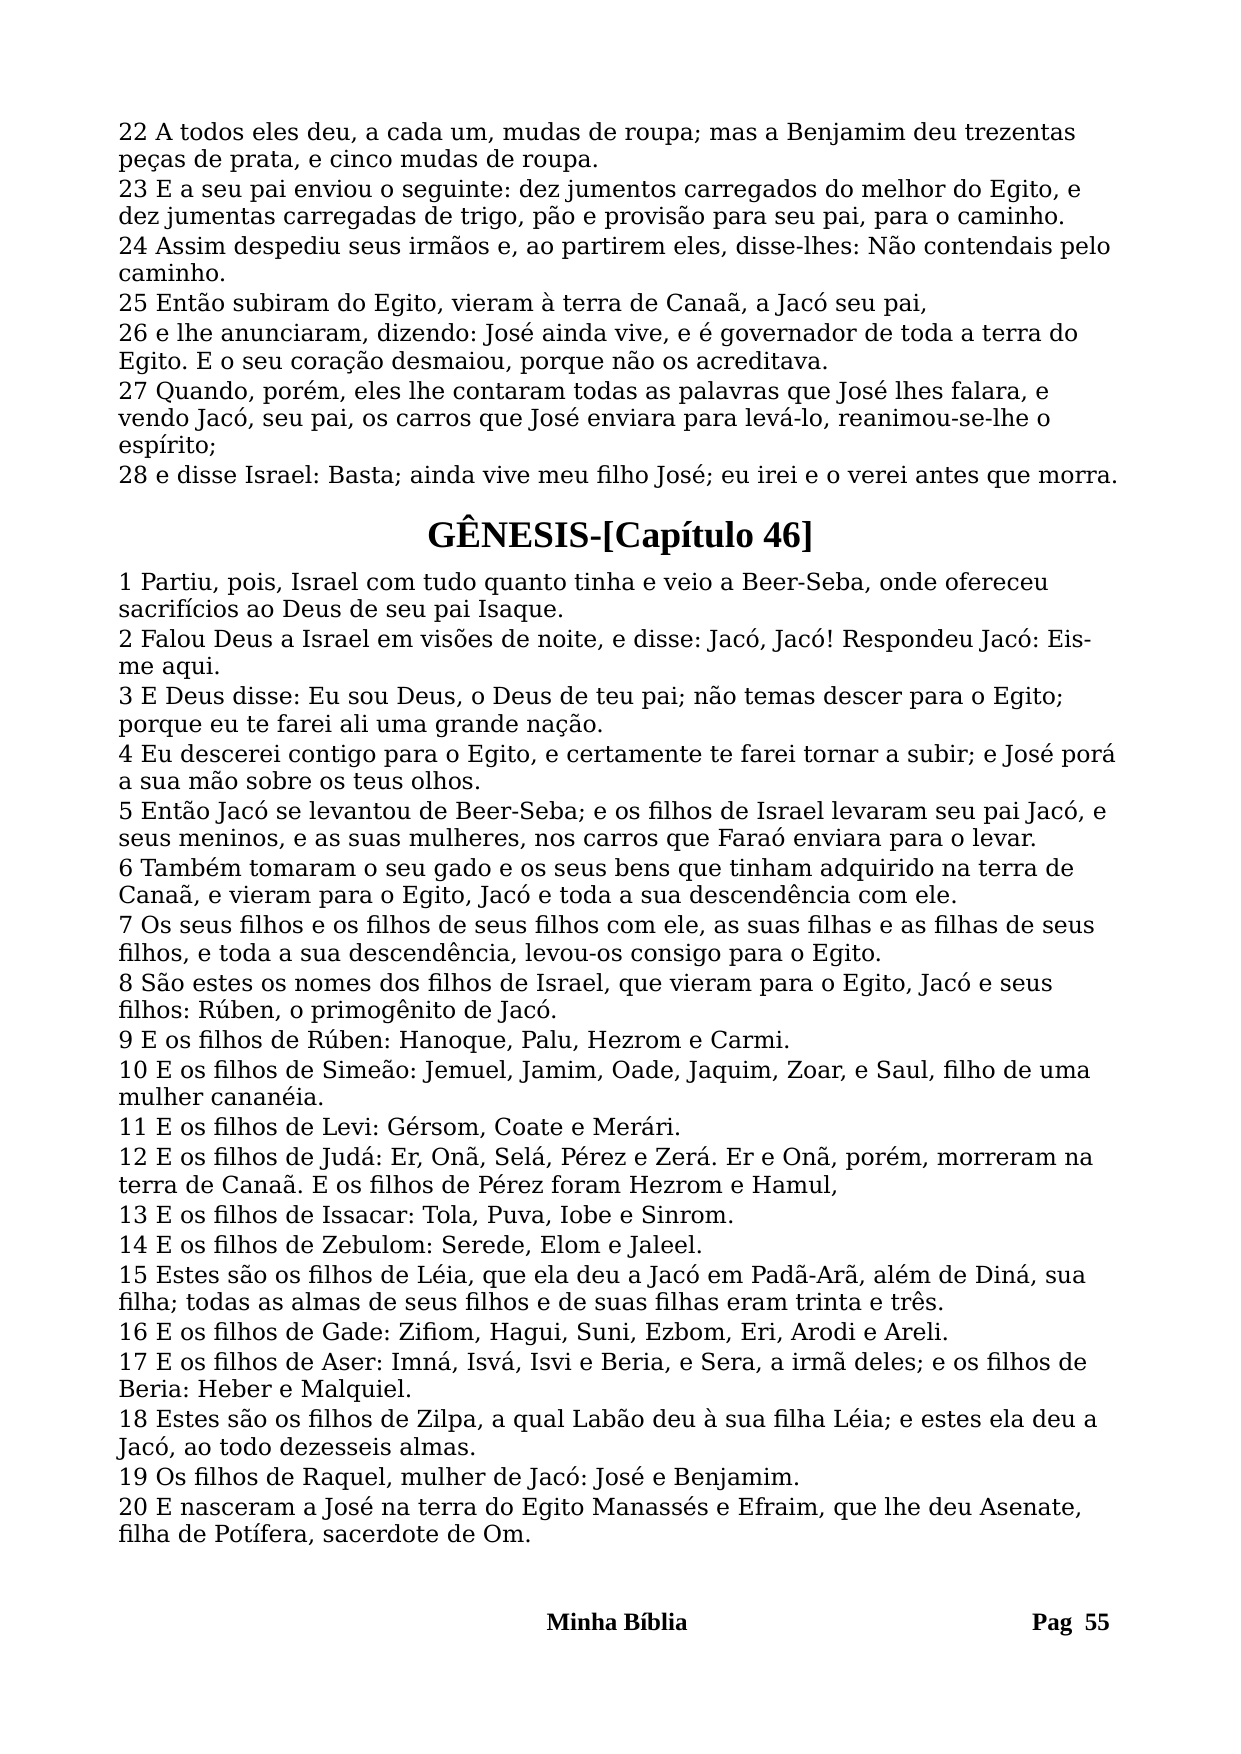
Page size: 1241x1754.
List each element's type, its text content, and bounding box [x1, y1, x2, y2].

text 20 E nasceram a José na terra do Egito Manassés e Efraim, que lhe deu Asenate, filha de Potífera, sacerdote de Om. [118, 1493, 1122, 1548]
text 18 Estes são os filhos de Zilpa, a qual Labão deu à sua filha Léia; e estes ela deu a Jacó, ao todo dezesseis almas. [118, 1406, 1122, 1460]
text 12 E os filhos de Judá: Er, Onã, Selá, Pérez e Zerá. Er e Onã, porém, morreram na terra de Canaã. E os filhos de Pérez foram Hezrom e Hamul, [118, 1144, 1122, 1198]
text 5 Então Jacó se levantou de Beer-Seba; e os filhos de Israel levaram seu pai Jacó, e seus meninos, e as suas mulheres, nos carros que Faraó enviara para o levar. [118, 797, 1122, 852]
text 2 Falou Deus a Israel em visões de noite, e disse: Jacó, Jacó! Respondeu Jacó: Eis-me aqui. [118, 626, 1122, 680]
text 7 Os seus filhos e os filhos de seus filhos com ele, as suas filhas e as filhas de seus filhos, e toda a sua descendência, levou-os consigo para o Egito. [118, 912, 1122, 967]
text 10 E os filhos de Simeão: Jemuel, Jamim, Oade, Jaquim, Zoar, e Saul, filho de uma mulher cananéia. [118, 1057, 1122, 1111]
text 19 Os filhos de Raquel, mulher de Jacó: José e Benjamim. [118, 1463, 1122, 1490]
text 1 Partiu, pois, Israel com tudo quanto tinha e veio a Beer-Seba, onde ofereceu sacrifícios ao Deus de seu pai Isaque. [118, 568, 1122, 623]
text 26 e lhe anunciaram, dizendo: José ainda vive, e é governador de toda a terra do Egito. E o seu coração desmaiou, porque não os acreditava. [118, 320, 1122, 374]
text 27 Quando, porém, eles lhe contaram todas as palavras que José lhes falara, e vendo Jacó, seu pai, os carros que José enviara para levá-lo, reanimou-se-lhe o espírito; [118, 377, 1122, 459]
text 14 E os filhos de Zebulom: Serede, Elom e Jaleel. [118, 1231, 1122, 1258]
text 9 E os filhos de Rúben: Hanoque, Palu, Hezrom e Carmi. [118, 1027, 1122, 1054]
text 6 Também tomaram o seu gado e os seus bens que tinham adquirido na terra de Canaã, e vieram para o Egito, Jacó e toda a sua descendência com ele. [118, 855, 1122, 909]
text 25 Então subiram do Egito, vieram à terra de Canaã, a Jacó seu pai, [118, 290, 1122, 317]
text 24 Assim despediu seus irmãos e, ao partirem eles, disse-lhes: Não contendais pelo caminho. [118, 233, 1122, 287]
text 16 E os filhos de Gade: Zifiom, Hagui, Suni, Ezbom, Eri, Arodi e Areli. [118, 1318, 1122, 1346]
text 23 E a seu pai enviou o seguinte: dez jumentos carregados do melhor do Egito, e dez jumentas carregadas de trigo, pão e provisão para seu pai, para o caminho. [118, 175, 1122, 230]
text 8 São estes os nomes dos filhos de Israel, que vieram para o Egito, Jacó e seus filhos: Rúben, o primogênito de Jacó. [118, 969, 1122, 1024]
text 22 A todos eles deu, a cada um, mudas de roupa; mas a Benjamim deu trezentas peças de prata, e cinco mudas de roupa. [118, 118, 1122, 173]
text 17 E os filhos de Aser: Imná, Isvá, Isvi e Beria, e Sera, a irmã deles; e os filhos de Beria: Heber e Malquiel. [118, 1348, 1122, 1403]
text 3 E Deus disse: Eu sou Deus, o Deus de teu pai; não temas descer para o Egito; porque eu te farei ali uma grande nação. [118, 683, 1122, 737]
text 13 E os filhos de Issacar: Tola, Puva, Iobe e Sinrom. [118, 1201, 1122, 1228]
subtitle GÊNESIS-[Capítulo 46] [118, 513, 1122, 556]
text 4 Eu descerei contigo para o Egito, e certamente te farei tornar a subir; e José porá a sua mão sobre os teus olhos. [118, 740, 1122, 795]
text 28 e disse Israel: Basta; ainda vive meu filho José; eu irei e o verei antes que morra. [118, 462, 1122, 489]
text 15 Estes são os filhos de Léia, que ela deu a Jacó em Padã-Arã, além de Diná, sua filha; todas as almas de seus filhos e de suas filhas eram trinta e três. [118, 1261, 1122, 1316]
text 11 E os filhos de Levi: Gérsom, Coate e Merári. [118, 1114, 1122, 1141]
